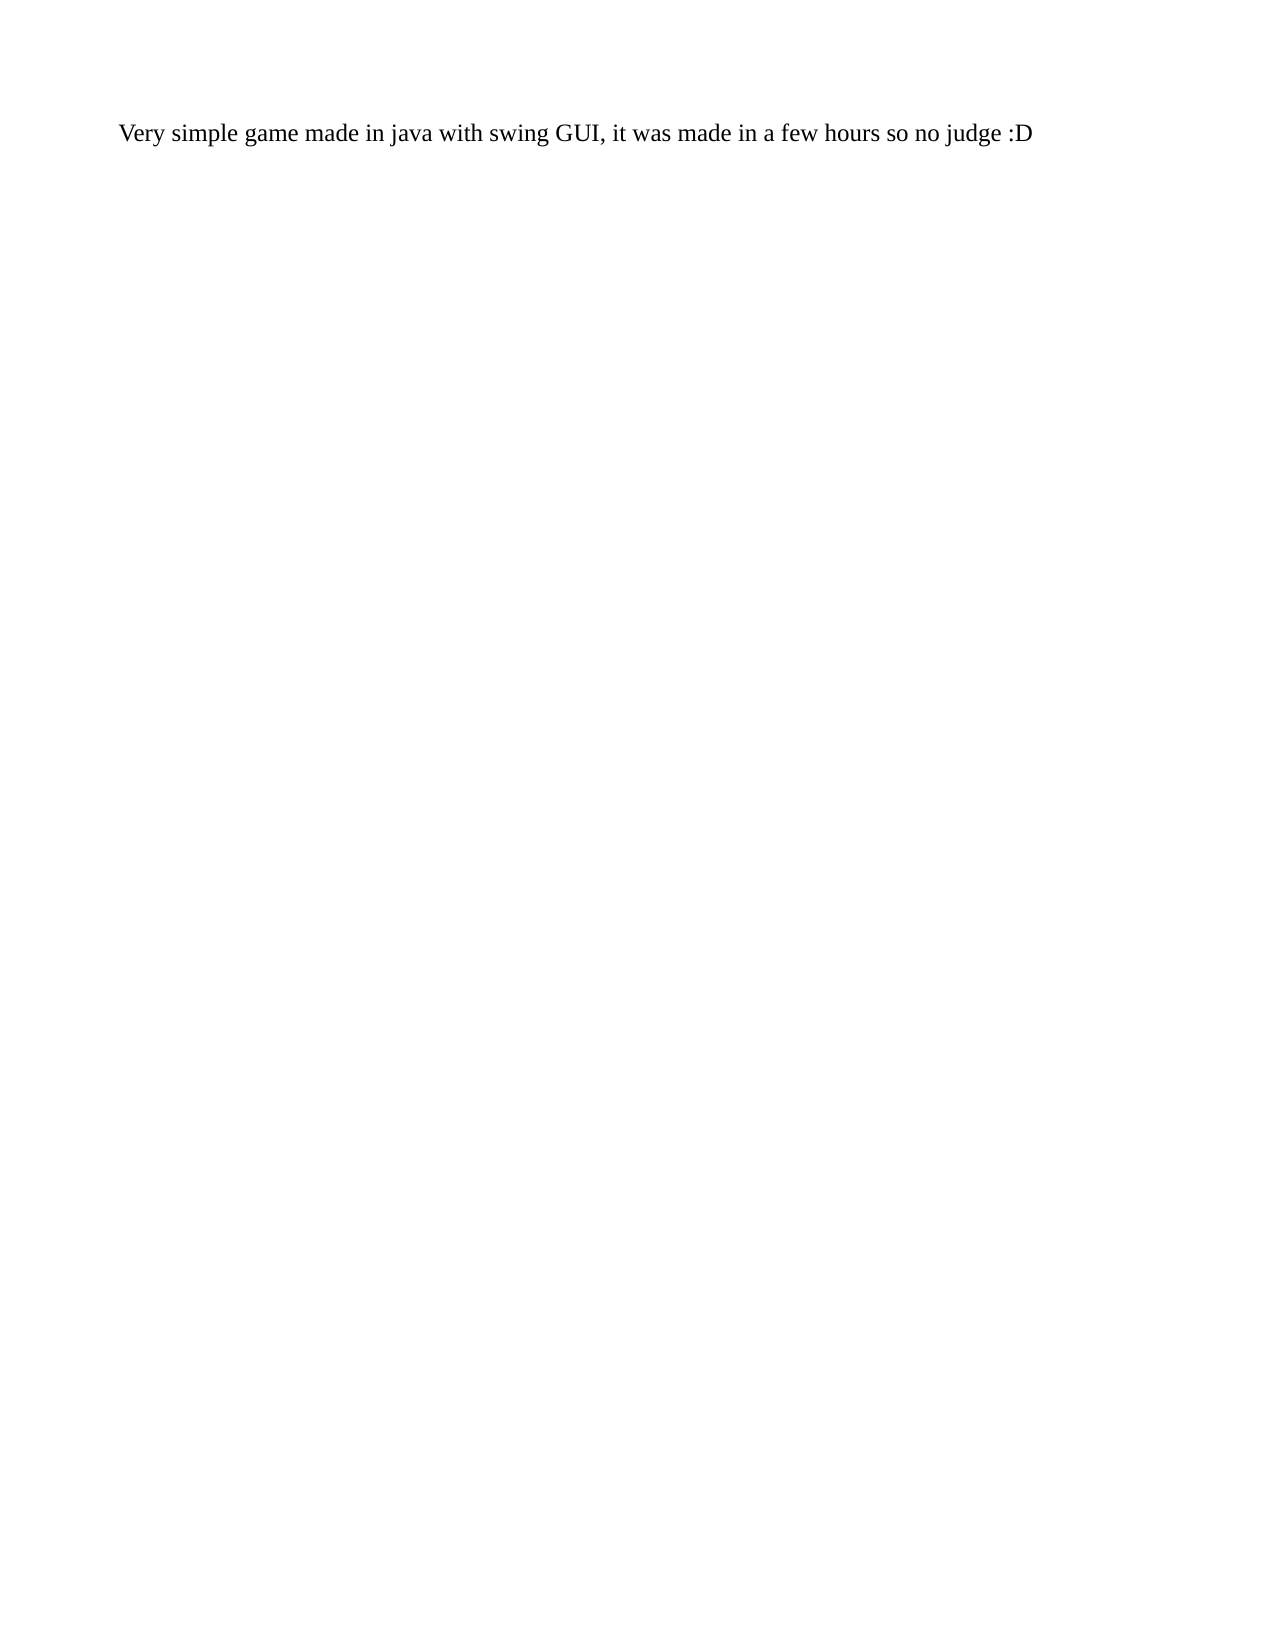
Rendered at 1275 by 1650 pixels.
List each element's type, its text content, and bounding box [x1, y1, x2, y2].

text Very simple game made in java with swing GUI, it was made in a few hours so no judge :D [118, 118, 1157, 147]
